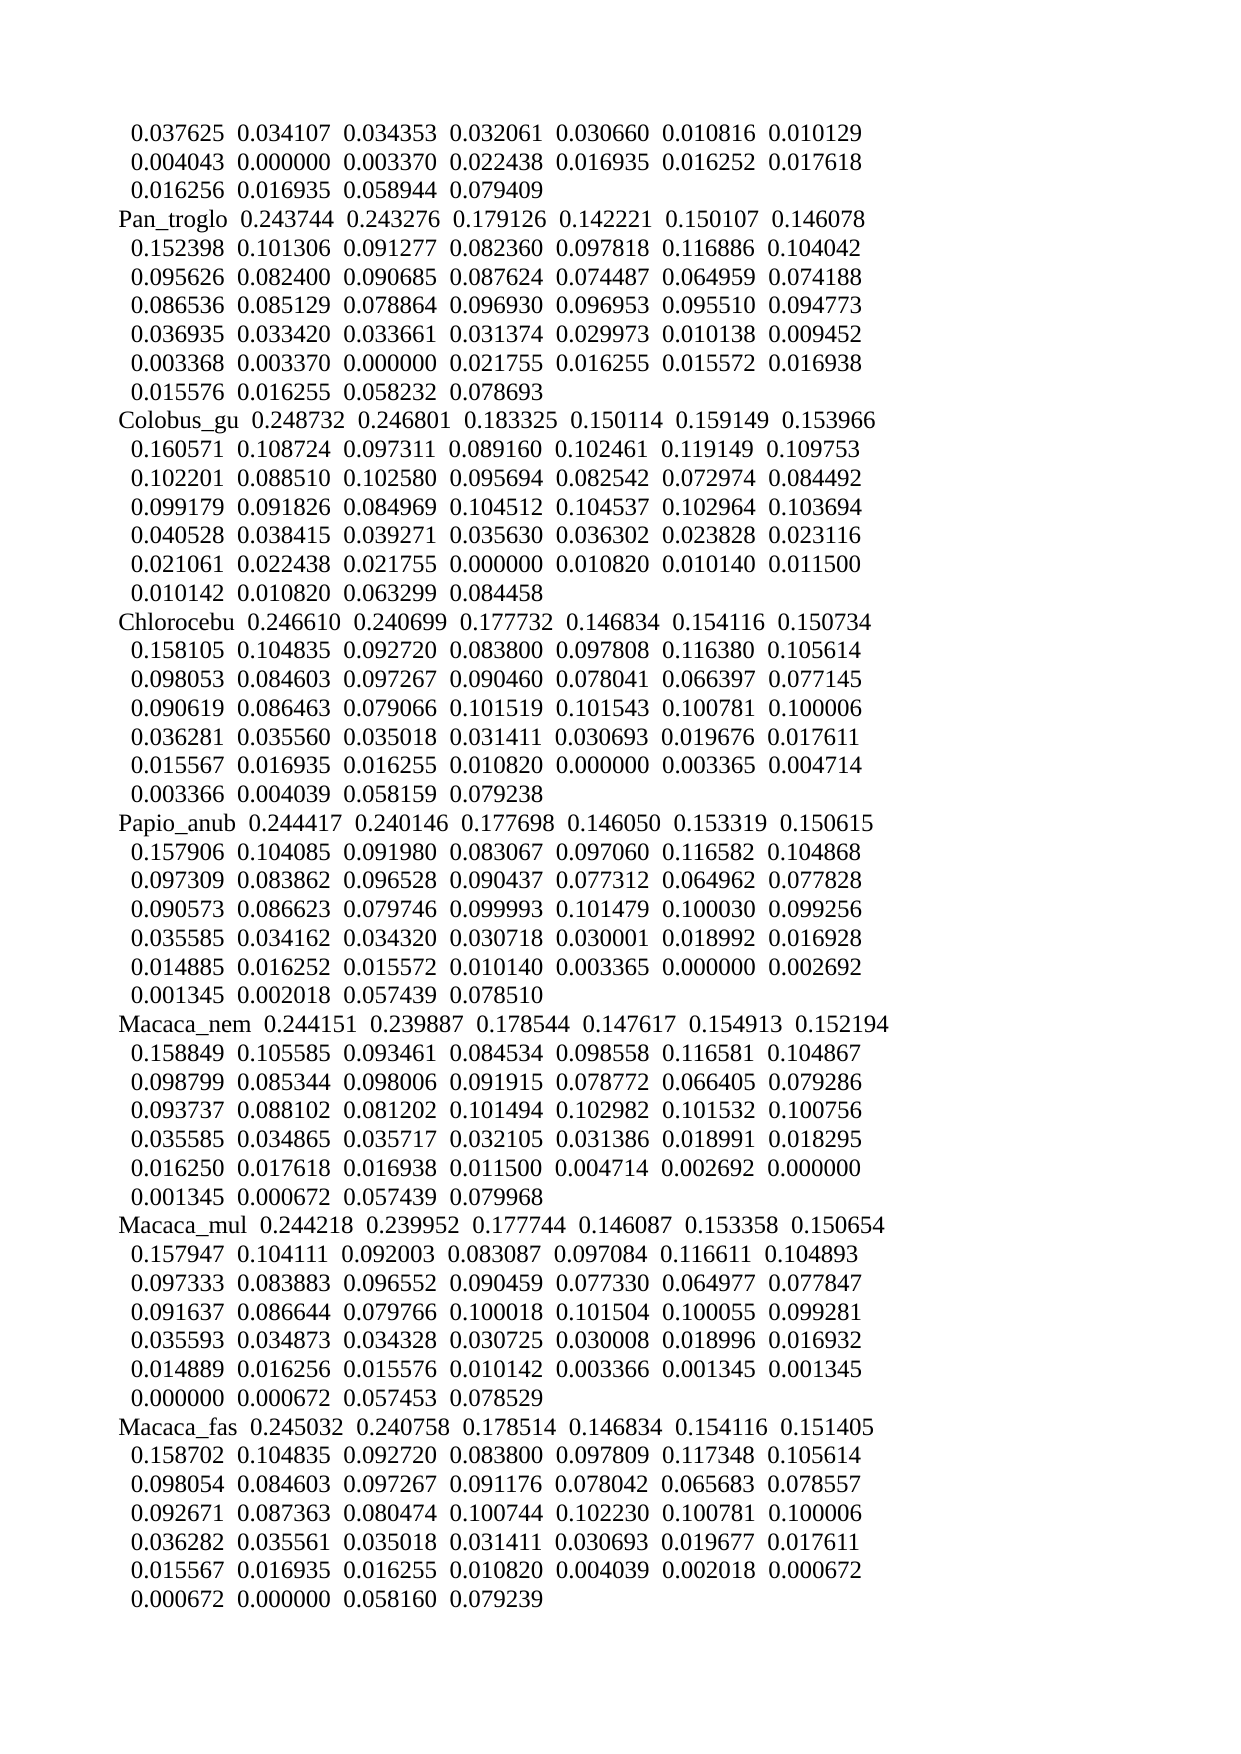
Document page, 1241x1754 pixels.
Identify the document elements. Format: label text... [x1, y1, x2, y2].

text 0.010142 0.010820 0.063299 0.084458 [118, 578, 1122, 607]
text 0.035585 0.034162 0.034320 0.030718 0.030001 0.018992 0.016928 [118, 923, 1122, 952]
text 0.001345 0.002018 0.057439 0.078510 [118, 981, 1122, 1009]
text 0.016250 0.017618 0.016938 0.011500 0.004714 0.002692 0.000000 [118, 1153, 1122, 1182]
text 0.160571 0.108724 0.097311 0.089160 0.102461 0.119149 0.109753 [118, 434, 1122, 463]
text Macaca_fas 0.245032 0.240758 0.178514 0.146834 0.154116 0.151405 [118, 1412, 1122, 1441]
text 0.014889 0.016256 0.015576 0.010142 0.003366 0.001345 0.001345 [118, 1354, 1122, 1383]
text 0.015567 0.016935 0.016255 0.010820 0.004039 0.002018 0.000672 [118, 1556, 1122, 1584]
text Macaca_mul 0.244218 0.239952 0.177744 0.146087 0.153358 0.150654 [118, 1211, 1122, 1239]
text 0.095626 0.082400 0.090685 0.087624 0.074487 0.064959 0.074188 [118, 262, 1122, 291]
text 0.035585 0.034865 0.035717 0.032105 0.031386 0.018991 0.018295 [118, 1124, 1122, 1153]
text 0.158849 0.105585 0.093461 0.084534 0.098558 0.116581 0.104867 [118, 1038, 1122, 1067]
text 0.040528 0.038415 0.039271 0.035630 0.036302 0.023828 0.023116 [118, 521, 1122, 549]
text 0.093737 0.088102 0.081202 0.101494 0.102982 0.101532 0.100756 [118, 1096, 1122, 1124]
text 0.098053 0.084603 0.097267 0.090460 0.078041 0.066397 0.077145 [118, 664, 1122, 693]
text 0.021061 0.022438 0.021755 0.000000 0.010820 0.010140 0.011500 [118, 549, 1122, 578]
text Colobus_gu 0.248732 0.246801 0.183325 0.150114 0.159149 0.153966 [118, 406, 1122, 434]
text 0.098054 0.084603 0.097267 0.091176 0.078042 0.065683 0.078557 [118, 1469, 1122, 1498]
text 0.036935 0.033420 0.033661 0.031374 0.029973 0.010138 0.009452 [118, 319, 1122, 348]
text 0.015567 0.016935 0.016255 0.010820 0.000000 0.003365 0.004714 [118, 751, 1122, 779]
text 0.003366 0.004039 0.058159 0.079238 [118, 779, 1122, 808]
text 0.097333 0.083883 0.096552 0.090459 0.077330 0.064977 0.077847 [118, 1268, 1122, 1297]
text Macaca_nem 0.244151 0.239887 0.178544 0.147617 0.154913 0.152194 [118, 1009, 1122, 1038]
text 0.090573 0.086623 0.079746 0.099993 0.101479 0.100030 0.099256 [118, 894, 1122, 923]
text 0.092671 0.087363 0.080474 0.100744 0.102230 0.100781 0.100006 [118, 1498, 1122, 1527]
text 0.152398 0.101306 0.091277 0.082360 0.097818 0.116886 0.104042 [118, 233, 1122, 262]
text 0.036281 0.035560 0.035018 0.031411 0.030693 0.019676 0.017611 [118, 722, 1122, 751]
text Pan_troglo 0.243744 0.243276 0.179126 0.142221 0.150107 0.146078 [118, 204, 1122, 233]
text 0.157947 0.104111 0.092003 0.083087 0.097084 0.116611 0.104893 [118, 1239, 1122, 1268]
text 0.015576 0.016255 0.058232 0.078693 [118, 377, 1122, 406]
text 0.158105 0.104835 0.092720 0.083800 0.097808 0.116380 0.105614 [118, 636, 1122, 664]
text 0.004043 0.000000 0.003370 0.022438 0.016935 0.016252 0.017618 [118, 147, 1122, 176]
text 0.014885 0.016252 0.015572 0.010140 0.003365 0.000000 0.002692 [118, 952, 1122, 981]
text 0.003368 0.003370 0.000000 0.021755 0.016255 0.015572 0.016938 [118, 348, 1122, 377]
text 0.016256 0.016935 0.058944 0.079409 [118, 176, 1122, 204]
text 0.099179 0.091826 0.084969 0.104512 0.104537 0.102964 0.103694 [118, 492, 1122, 521]
text 0.090619 0.086463 0.079066 0.101519 0.101543 0.100781 0.100006 [118, 693, 1122, 722]
text 0.158702 0.104835 0.092720 0.083800 0.097809 0.117348 0.105614 [118, 1441, 1122, 1469]
text 0.157906 0.104085 0.091980 0.083067 0.097060 0.116582 0.104868 [118, 837, 1122, 866]
text 0.036282 0.035561 0.035018 0.031411 0.030693 0.019677 0.017611 [118, 1527, 1122, 1556]
text 0.001345 0.000672 0.057439 0.079968 [118, 1182, 1122, 1211]
text 0.086536 0.085129 0.078864 0.096930 0.096953 0.095510 0.094773 [118, 291, 1122, 319]
text 0.091637 0.086644 0.079766 0.100018 0.101504 0.100055 0.099281 [118, 1297, 1122, 1326]
text 0.000672 0.000000 0.058160 0.079239 [118, 1584, 1122, 1613]
text 0.000000 0.000672 0.057453 0.078529 [118, 1383, 1122, 1412]
text 0.102201 0.088510 0.102580 0.095694 0.082542 0.072974 0.084492 [118, 463, 1122, 492]
text 0.098799 0.085344 0.098006 0.091915 0.078772 0.066405 0.079286 [118, 1067, 1122, 1096]
text 0.037625 0.034107 0.034353 0.032061 0.030660 0.010816 0.010129 [118, 118, 1122, 147]
text Chlorocebu 0.246610 0.240699 0.177732 0.146834 0.154116 0.150734 [118, 607, 1122, 636]
text 0.097309 0.083862 0.096528 0.090437 0.077312 0.064962 0.077828 [118, 866, 1122, 894]
text Papio_anub 0.244417 0.240146 0.177698 0.146050 0.153319 0.150615 [118, 808, 1122, 837]
text 0.035593 0.034873 0.034328 0.030725 0.030008 0.018996 0.016932 [118, 1326, 1122, 1354]
